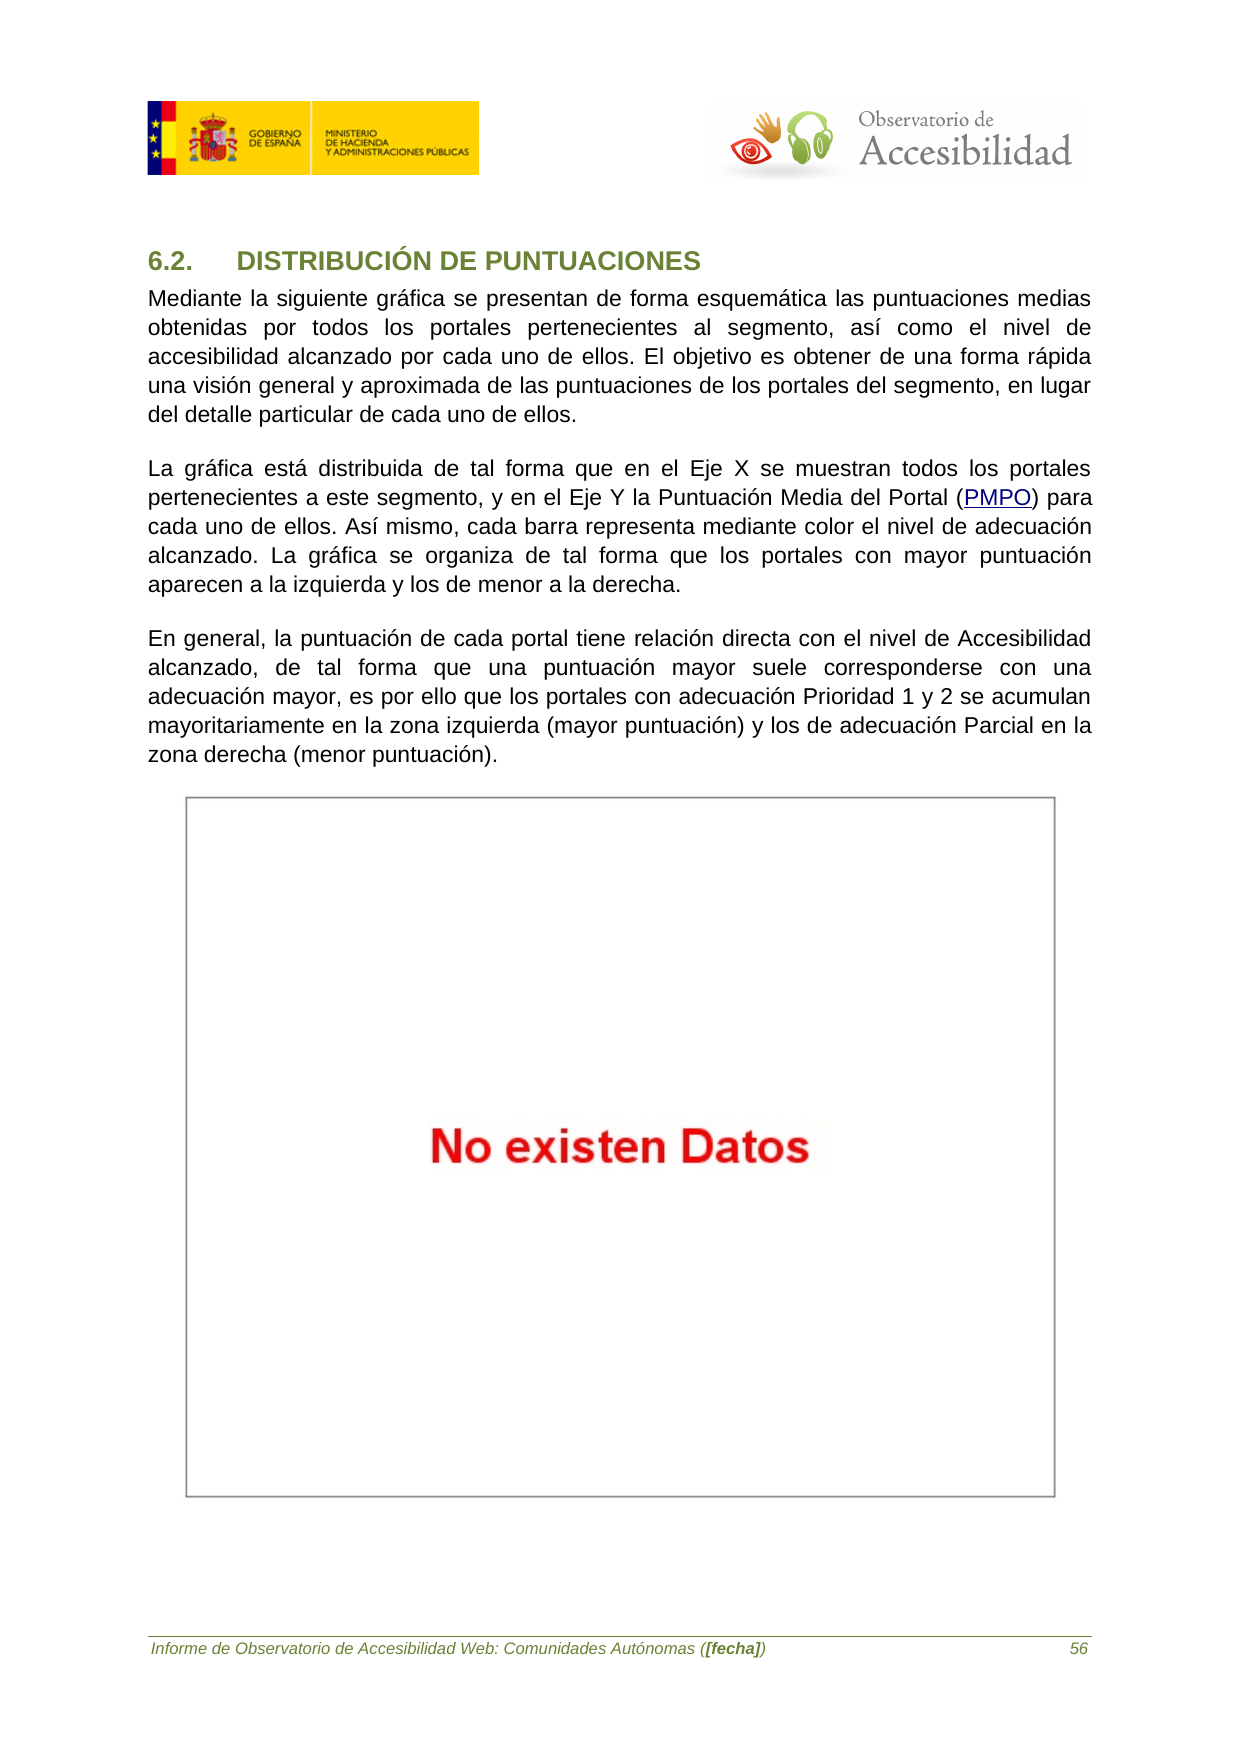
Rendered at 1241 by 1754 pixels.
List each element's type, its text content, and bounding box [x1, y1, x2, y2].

text En general, la puntuación de cada portal tiene relación directa con el nivel de Accesibilidad alcanzado, de tal forma que una puntuación mayor suele corresponderse con una adecuación mayor, es por ello que los portales con adecuación Prioridad 1 y 2 se acumulan mayoritariamente en la zona izquierda (mayor puntuación) y los de adecuación Parcial en la zona derecha (menor puntuación). [148, 625, 1092, 767]
text La gráfica está distribuida de tal forma que en el Eje X se muestran todos los portales pertenecientes a este segmento, y en el Eje Y la Puntuación Media del Portal (PMPO) para cada uno de ellos. Así mismo, cada barra representa mediante color el nivel de adecuación alcanzado. La gráfica se organiza de tal forma que los portales con mayor puntuación aparecen a la izquierda y los de menor a la derecha. [148, 455, 1092, 597]
picture [147, 101, 479, 175]
text Mediante la siguiente gráfica se presentan de forma esquemática las puntuaciones medias obtenidas por todos los portales pertenecientes al segmento, así como el nivel de accesibilidad alcanzado por cada uno de ellos. El objetivo es obtener de una forma rápida una visión general y aproximada de las puntuaciones de los portales del segmento, en lugar del detalle particular de cada uno de ellos. [148, 285, 1092, 427]
picture [710, 102, 1086, 185]
subtitle Distribución de puntuaciones [148, 245, 1092, 276]
picture [178, 794, 1062, 1504]
